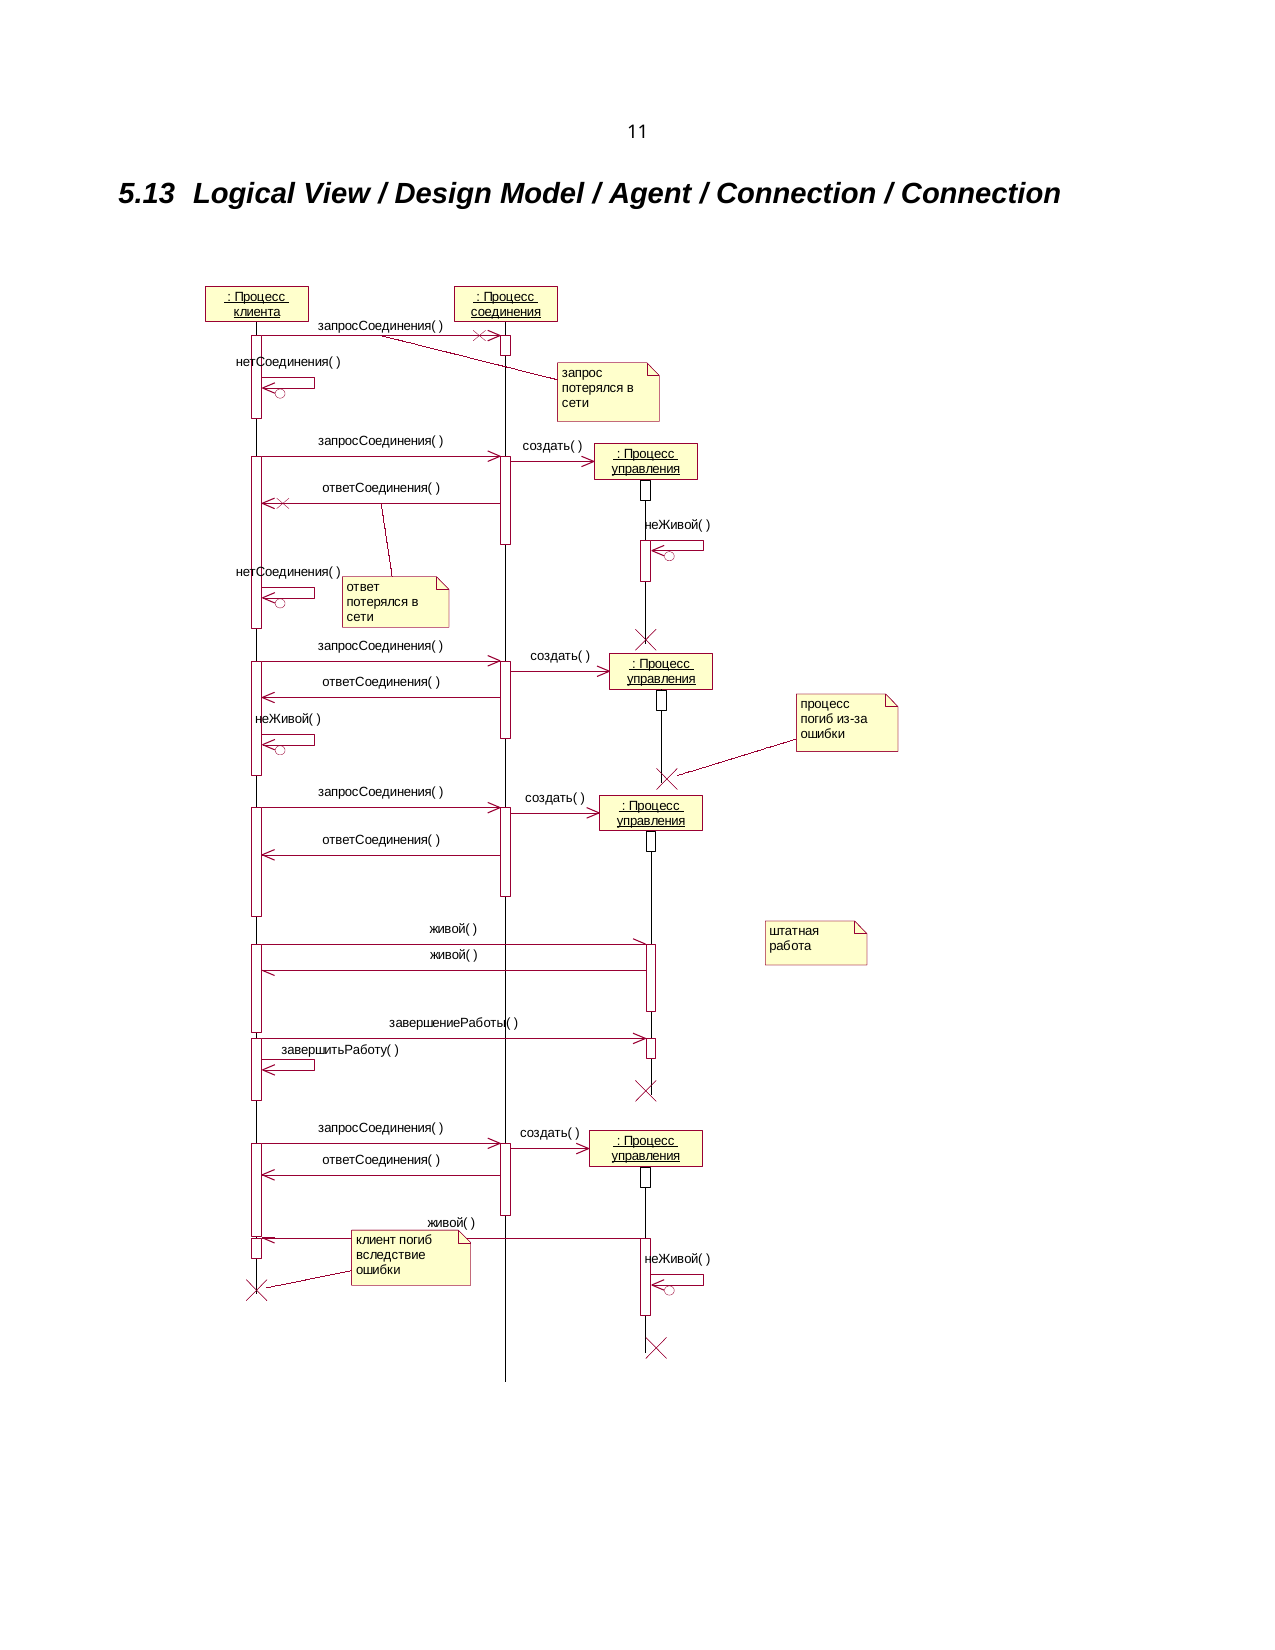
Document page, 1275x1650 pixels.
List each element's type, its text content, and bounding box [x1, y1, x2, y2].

subtitle Logical View / Design Model / Agent / Connection / Connection [118, 177, 1157, 210]
